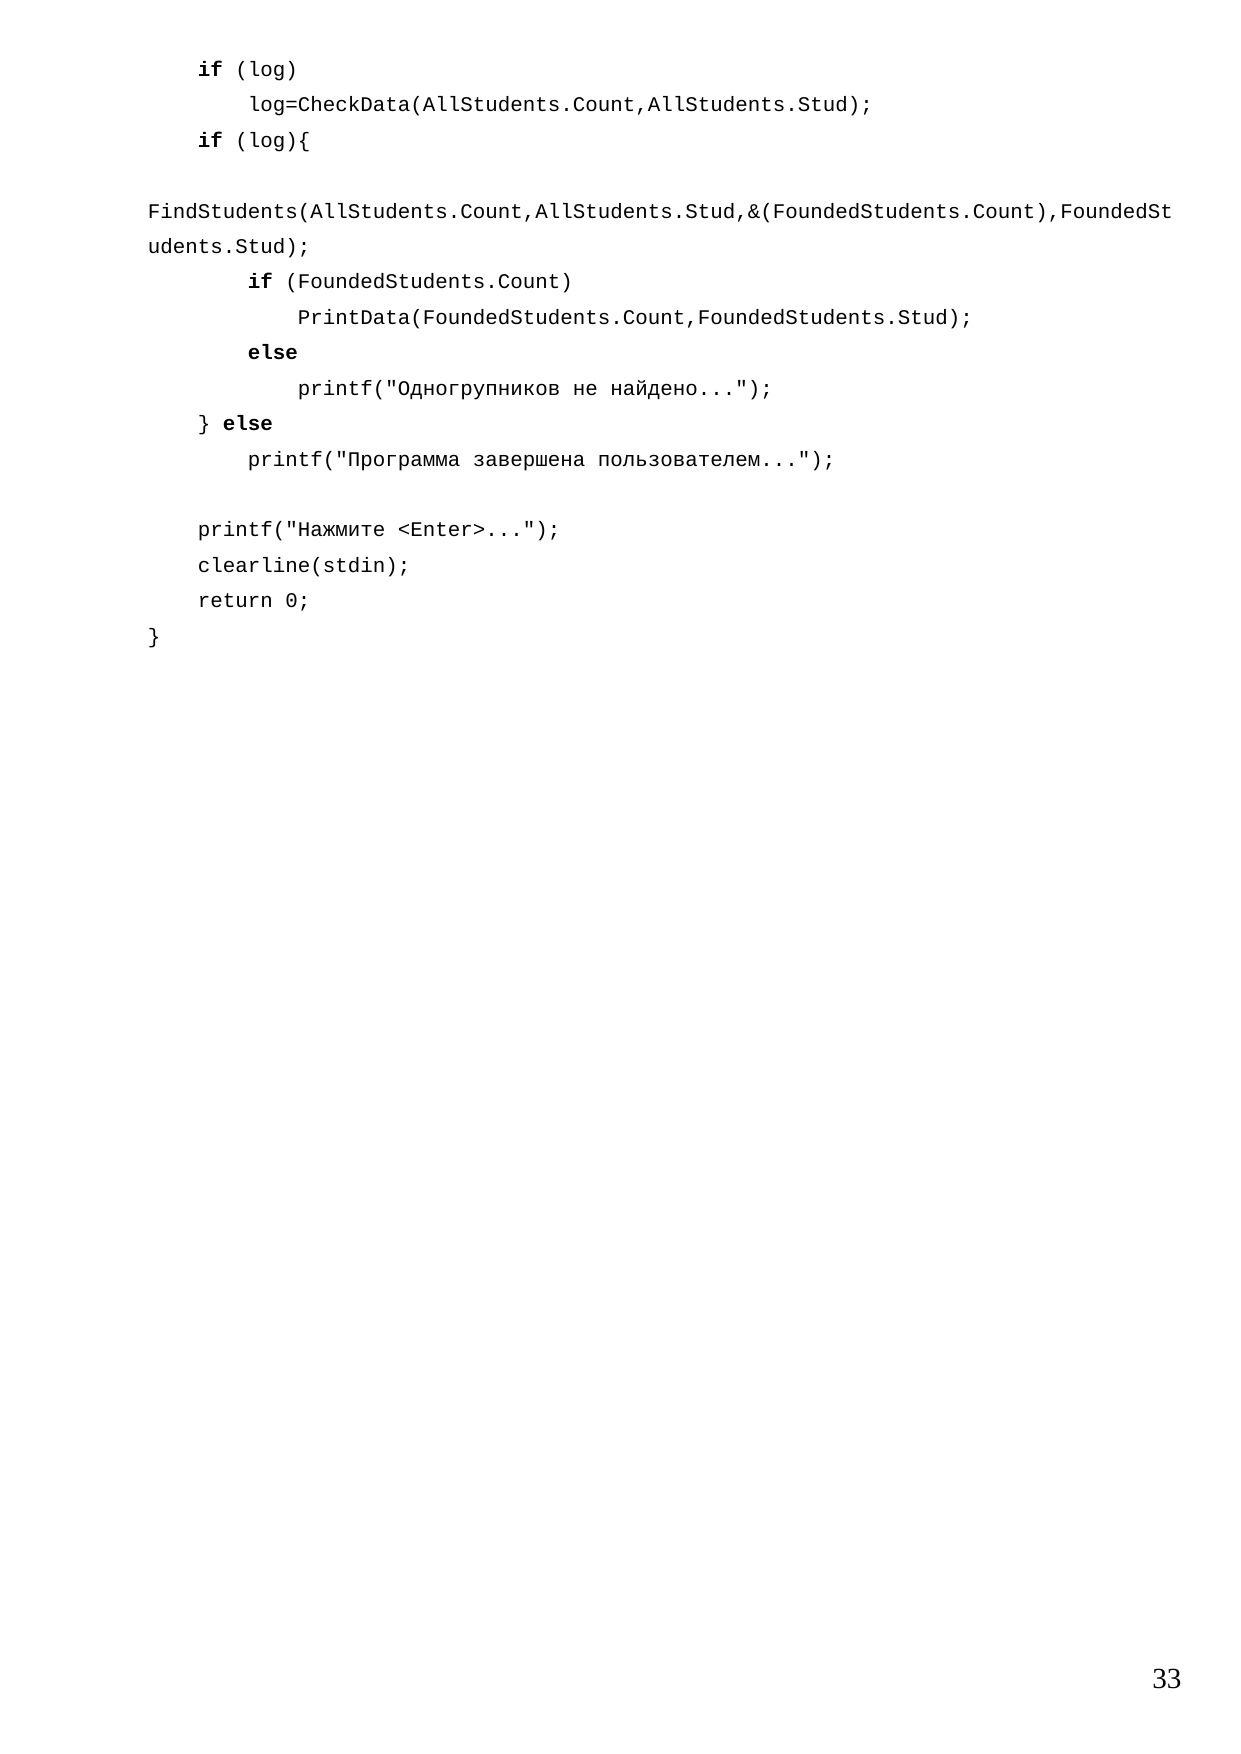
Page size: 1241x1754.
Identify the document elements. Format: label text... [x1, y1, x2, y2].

text } else [148, 413, 1181, 437]
text printf("Программа завершена пользователем..."); [148, 449, 1181, 472]
text if (FoundedStudents.Count) [148, 272, 1181, 295]
text if (log){ [148, 130, 1181, 153]
text PrintData(FoundedStudents.Count,FoundedStudents.Stud); [148, 307, 1181, 331]
text log=CheckData(AllStudents.Count,AllStudents.Stud); [148, 94, 1181, 118]
text printf("Нажмите <Enter>..."); [148, 519, 1181, 543]
text return 0; [148, 590, 1181, 614]
text else [148, 342, 1181, 366]
text printf("Одногрупников не найдено..."); [148, 378, 1181, 401]
text } [148, 626, 1181, 649]
text if (log) [148, 59, 1181, 83]
text clearline(stdin); [148, 555, 1181, 578]
text FindStudents(AllStudents.Count,AllStudents.Stud,&(FoundedStudents.Count),FoundedStudents.Stud); [148, 165, 1181, 260]
